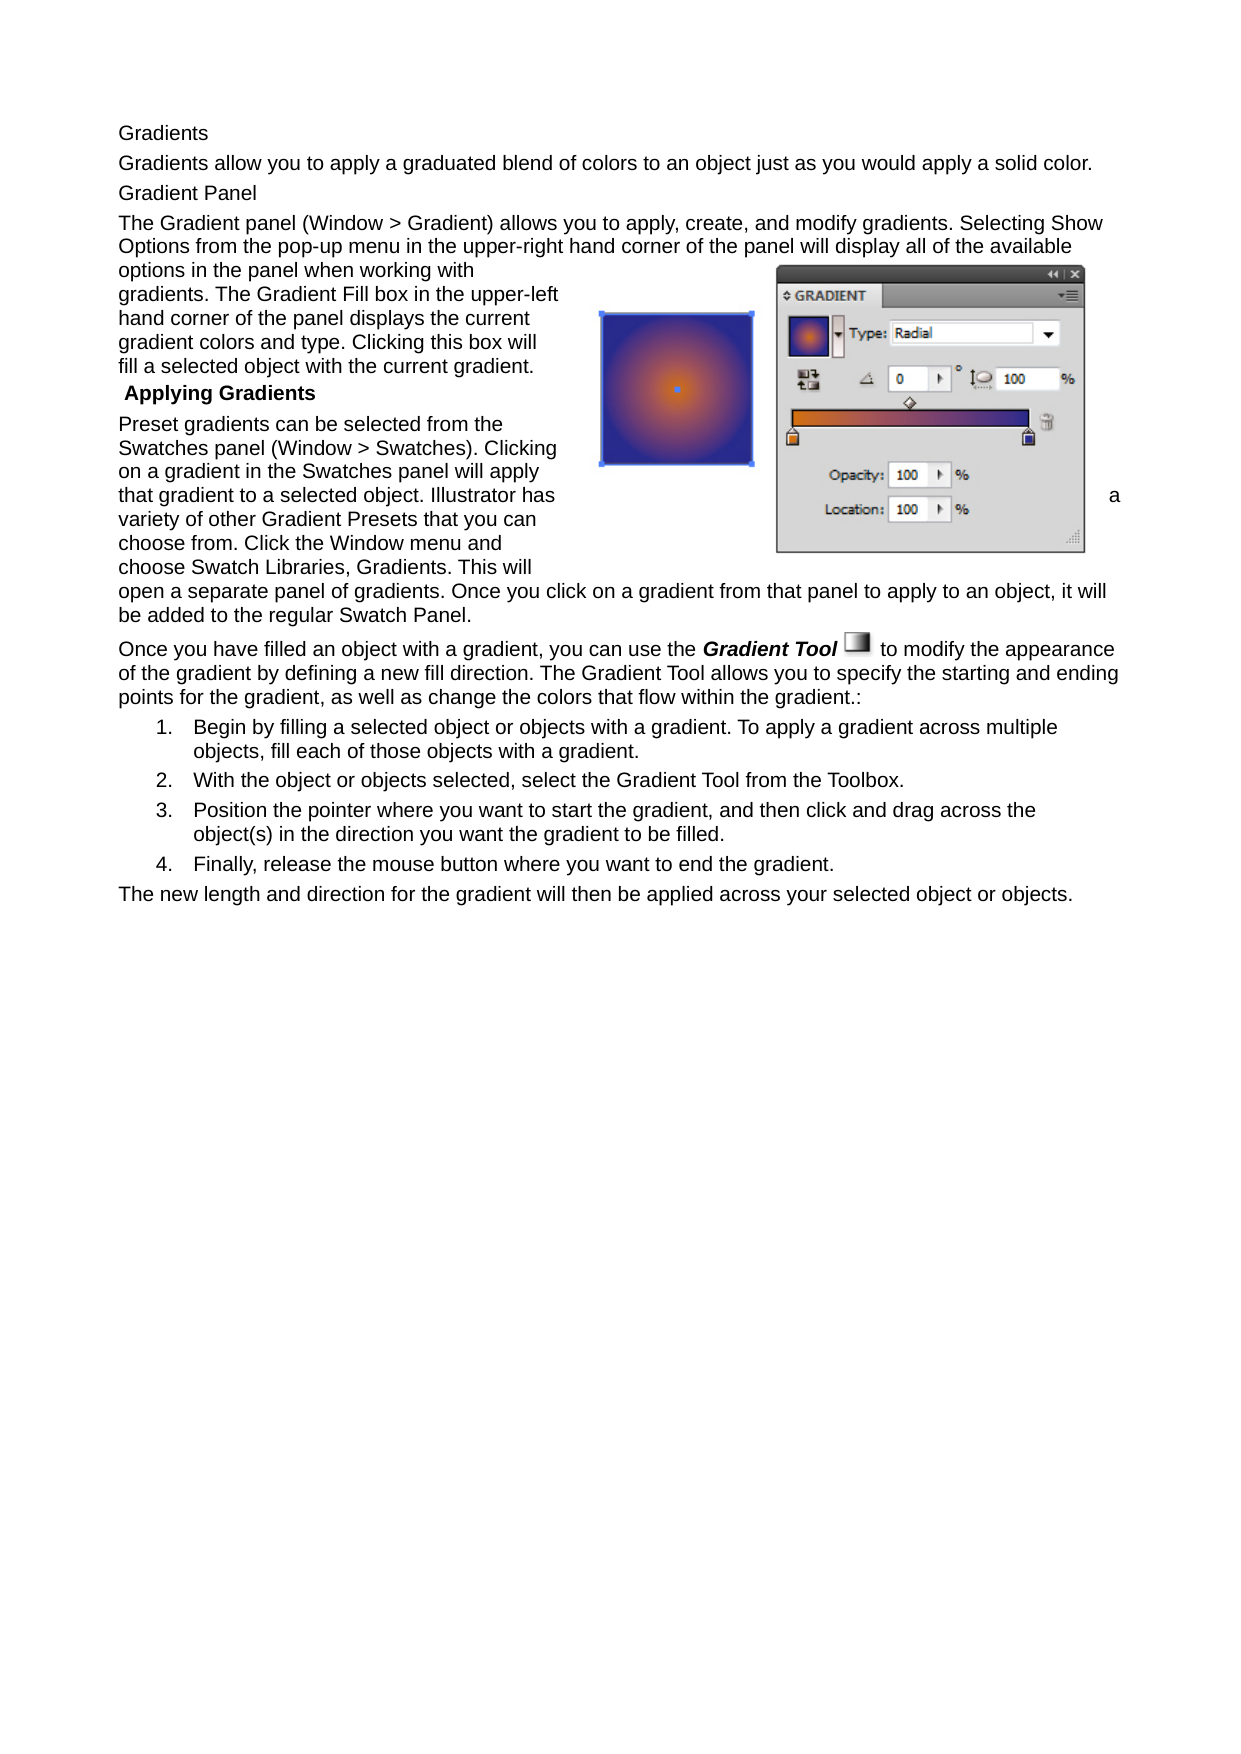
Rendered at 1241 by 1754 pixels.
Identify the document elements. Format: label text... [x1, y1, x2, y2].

list With the object or objects selected, select the Gradient Tool from the Toolbox. [156, 768, 1122, 792]
list Finally, release the mouse button where you want to end the gradient. [156, 852, 1122, 876]
text The new length and direction for the gradient will then be applied across your selected object or objects. [118, 882, 1122, 906]
text [1091, 381, 1122, 405]
list Position the pointer where you want to start the gradient, and then click and drag across the object(s) in the direction you want the gradient to be filled. [156, 798, 1122, 846]
text Once you have filled an object with a gradient, you can use the Gradient Tool to modify the appearance of the gradient by defining a new fill direction. The Gradient Tool allows you to specify the starting and ending points for the gradient, as well as change the colors that flow within the gradient.: [118, 633, 1122, 709]
text Gradients allow you to apply a graduated blend of colors to an object just as you would apply a solid color. [118, 151, 1122, 175]
picture [843, 632, 875, 657]
list Begin by filling a selected object or objects with a gradient. To apply a gradient across multiple objects, fill each of those objects with a gradient. [156, 714, 1122, 762]
title Gradient Panel [118, 181, 1122, 204]
title Gradients [118, 121, 1122, 145]
text Preset gradients can be selected from the Swatches panel (Window > Swatches). Clicking on a gradient in the Swatches panel will apply that gradient to a selected object. Illustrator has a variety of other Gradient Presets that you can choose from. Click the Window menu and choose Swatch Libraries, Gradients. This will open a separate panel of gradients. Once you click on a gradient from that panel to apply to an object, it will be added to the regular Swatch Panel. [118, 411, 1122, 627]
picture [579, 258, 1091, 556]
text Applying Gradients [118, 381, 579, 405]
text The Gradient panel (Window > Gradient) allows you to apply, create, and modify gradients. Selecting Show Options from the pop-up menu in the upper-right hand corner of the panel will display all of the available options in the panel when working with gradients. The Gradient Fill box in the upper-left hand corner of the panel displays the current gradient colors and type. Clicking this box will fill a selected object with the current gradient. [118, 210, 1122, 378]
